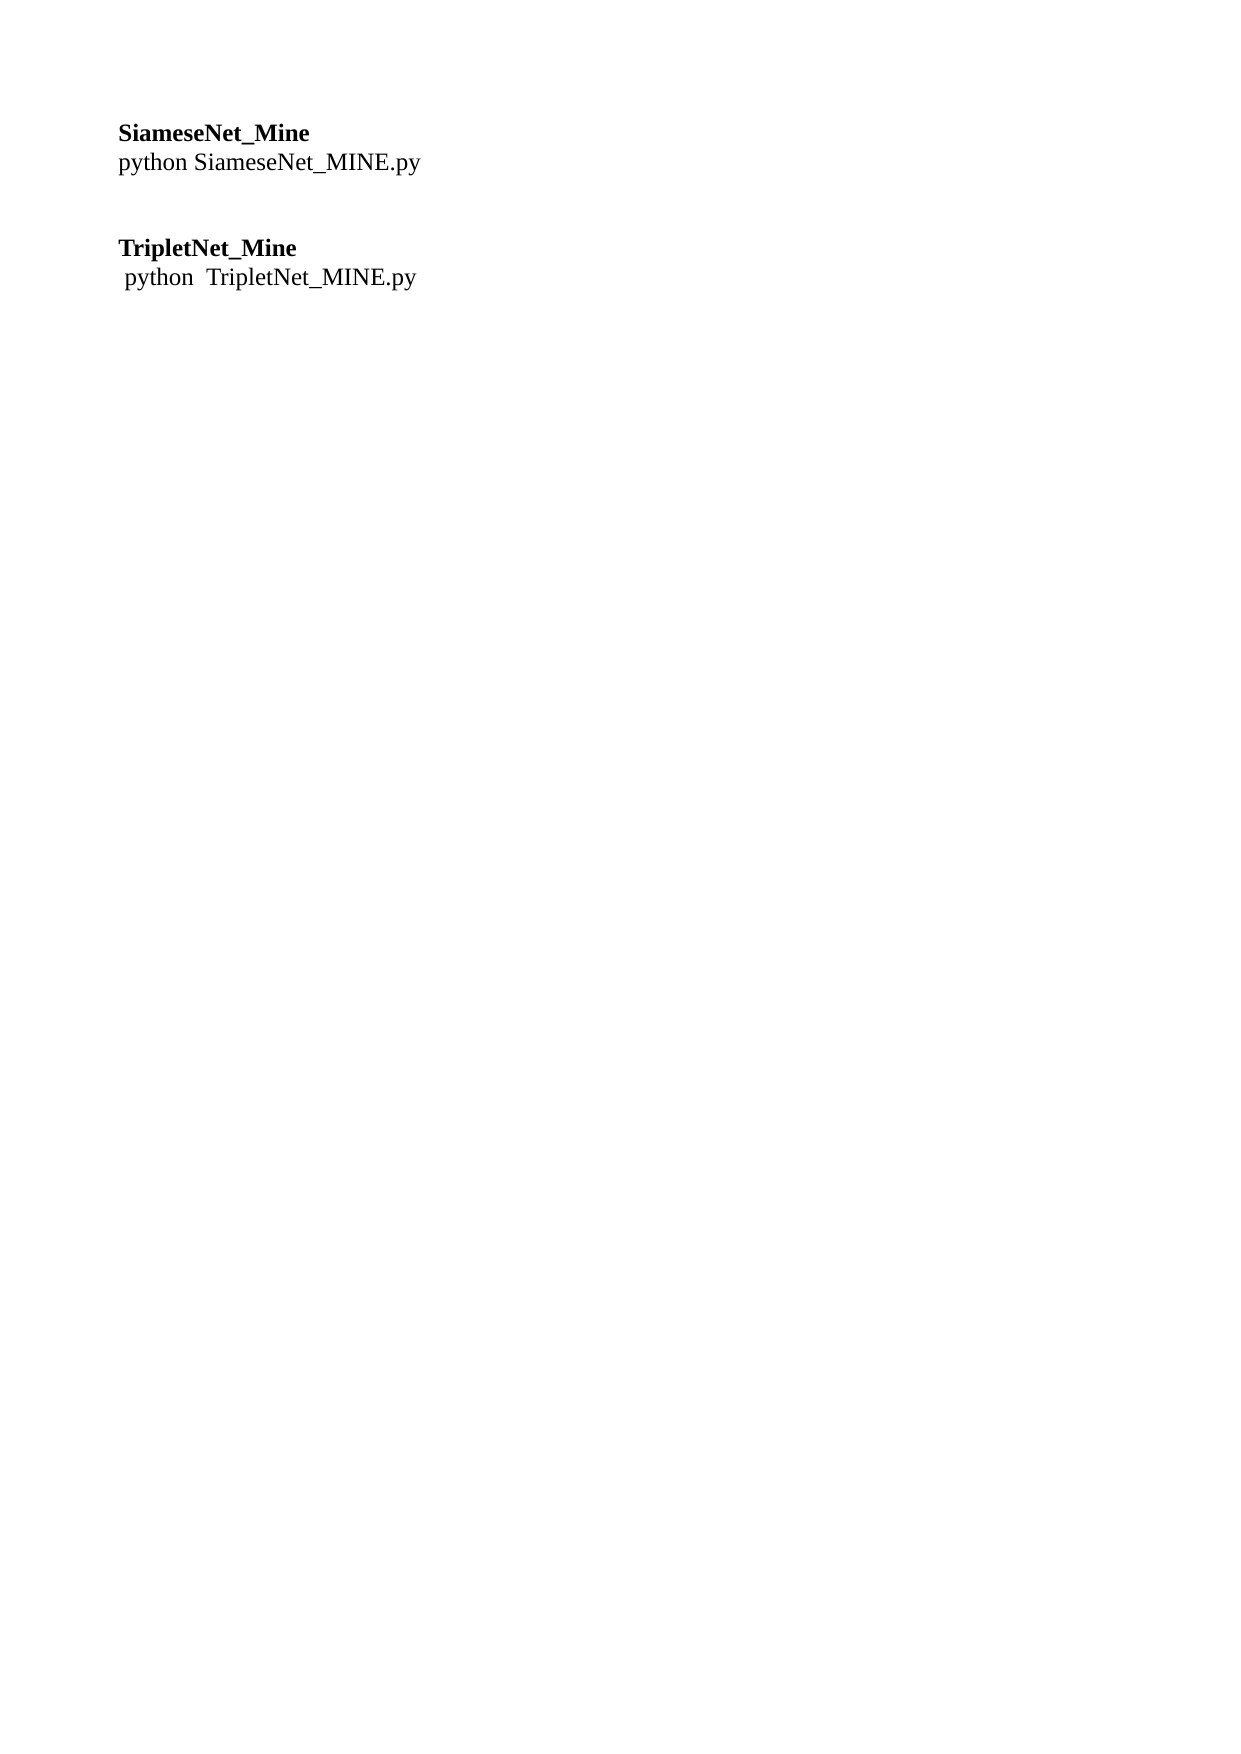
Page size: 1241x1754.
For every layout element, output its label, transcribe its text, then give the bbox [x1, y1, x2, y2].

text python SiameseNet_MINE.py [118, 147, 1122, 176]
text TripletNet_Mine [118, 233, 1122, 262]
text SiameseNet_Mine [118, 118, 1122, 147]
text python TripletNet_MINE.py [118, 262, 1122, 291]
